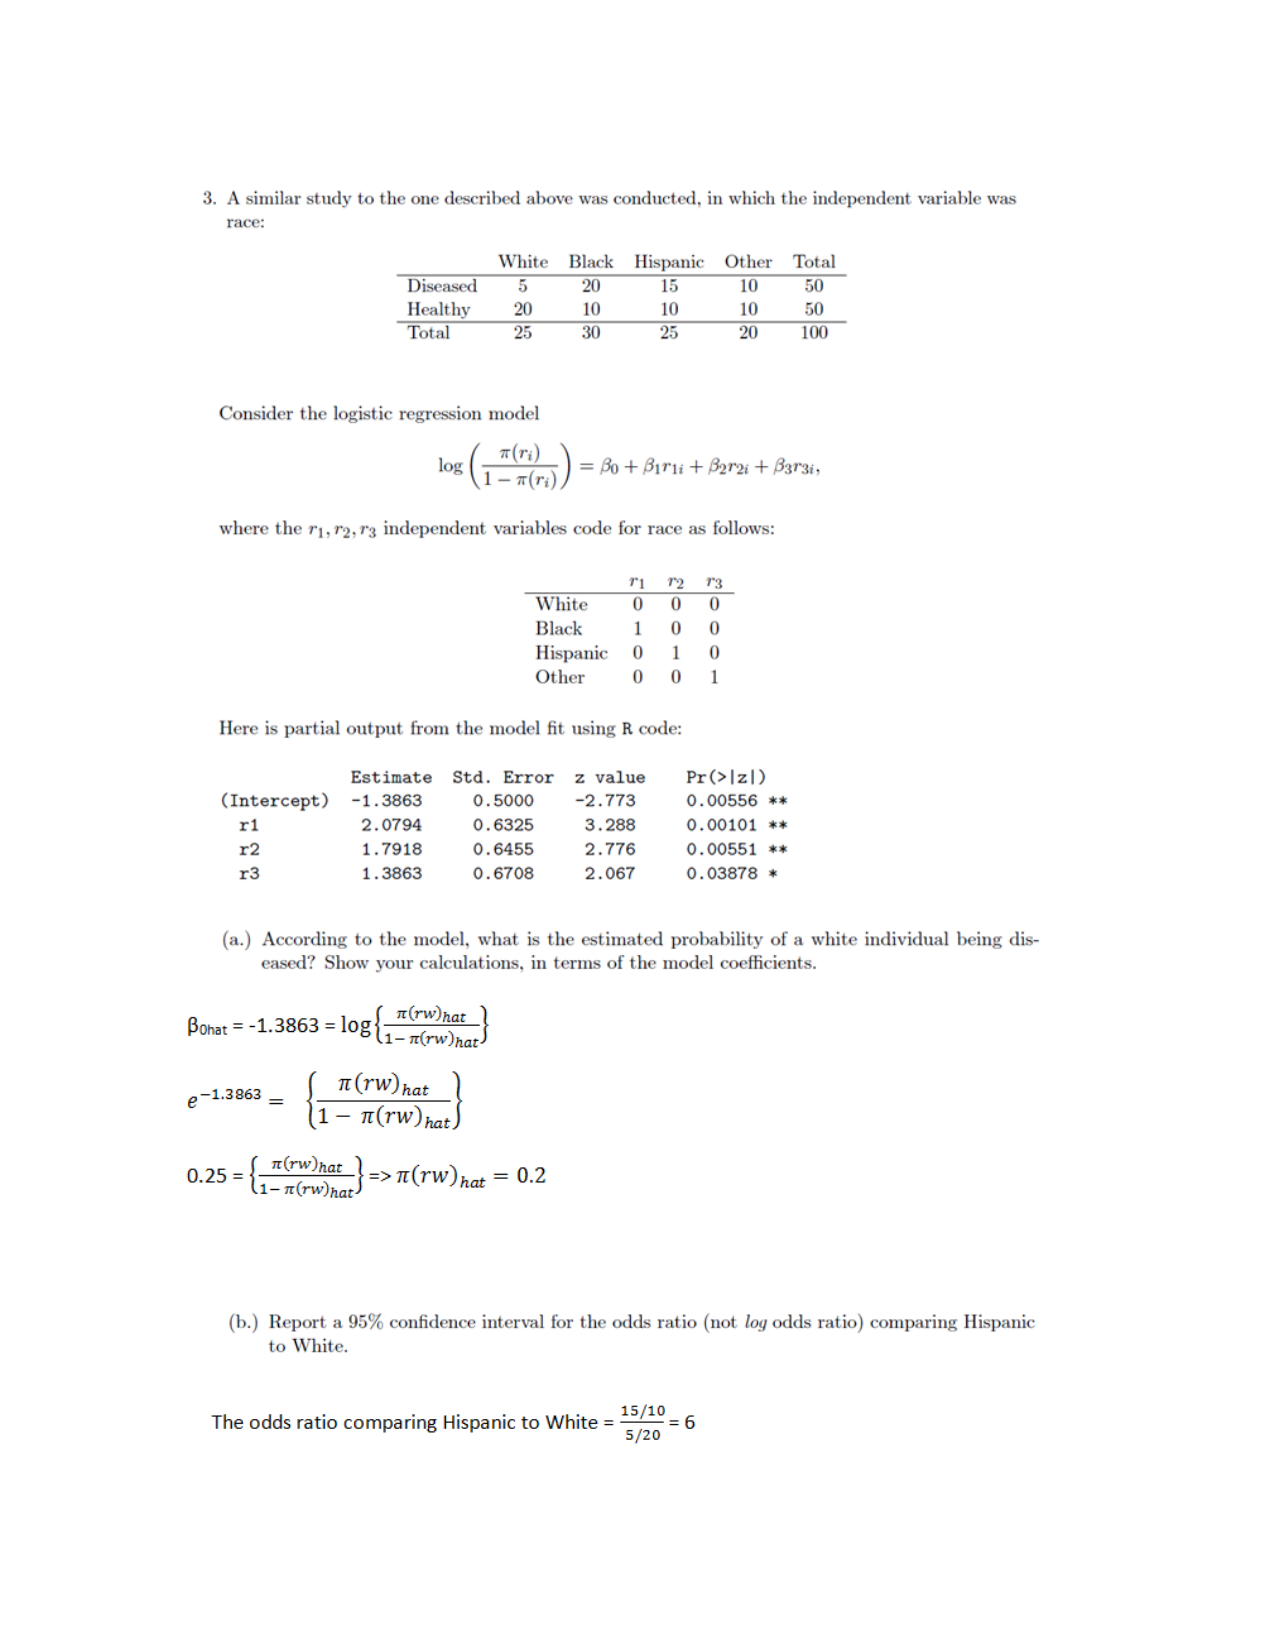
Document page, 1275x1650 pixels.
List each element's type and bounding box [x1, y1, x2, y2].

picture [168, 168, 1144, 1213]
picture [168, 1283, 1144, 1463]
